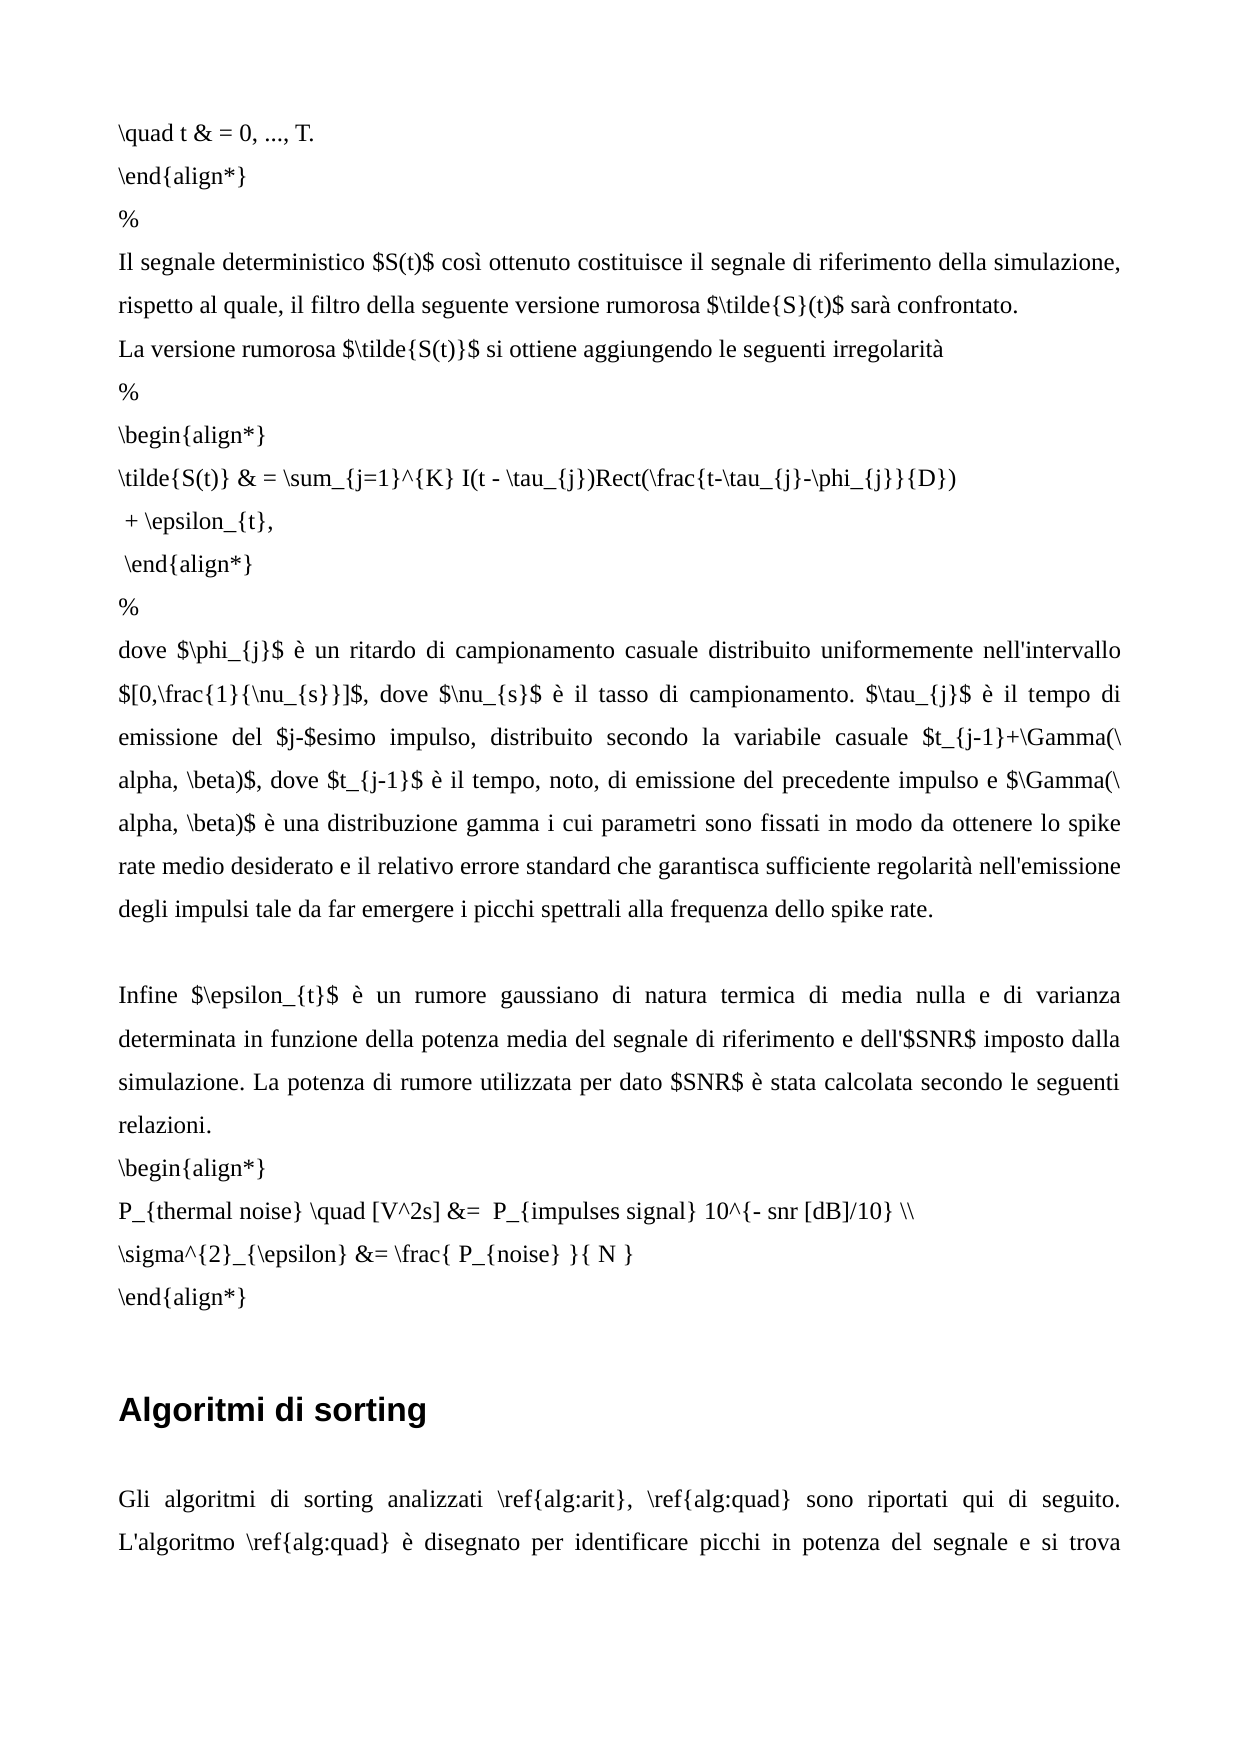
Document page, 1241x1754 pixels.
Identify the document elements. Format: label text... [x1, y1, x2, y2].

text \end{align*} [118, 549, 1122, 578]
text + \epsilon_{t}, [118, 506, 1122, 535]
text P_{thermal noise} \quad [V^2s] &= P_{impulses signal} 10^{- snr [dB]/10} \\ [118, 1196, 1122, 1225]
text \quad t & = 0, ..., T. [118, 118, 1122, 147]
text La versione rumorosa $\tilde{S(t)}$ si ottiene aggiungendo le seguenti irregolarità [118, 334, 1122, 362]
text \begin{align*} [118, 420, 1122, 449]
text \tilde{S(t)} & = \sum_{j=1}^{K} I(t - \tau_{j})Rect(\frac{t-\tau_{j}-\phi_{j}}{D}) [118, 463, 1122, 492]
text \begin{align*} [118, 1153, 1122, 1182]
text % [118, 204, 1122, 233]
text dove $\phi_{j}$ è un ritardo di campionamento casuale distribuito uniformemente nell'intervallo $[0,\frac{1}{\nu_{s}}]$, dove $\nu_{s}$ è il tasso di campionamento. $\tau_{j}$ è il tempo di emissione del $j-$esimo impulso, distribuito secondo la variabile casuale $t_{j-1}+\Gamma(\alpha, \beta)$, dove $t_{j-1}$ è il tempo, noto, di emissione del precedente impulso e $\Gamma(\alpha, \beta)$ è una distribuzione gamma i cui parametri sono fissati in modo da ottenere lo spike rate medio desiderato e il relativo errore standard che garantisca sufficiente regolarità nell'emissione degli impulsi tale da far emergere i picchi spettrali alla frequenza dello spike rate. [118, 636, 1122, 923]
text Infine $\epsilon_{t}$ è un rumore gaussiano di natura termica di media nulla e di varianza determinata in funzione della potenza media del segnale di riferimento e dell'$SNR$ imposto dalla simulazione. La potenza di rumore utilizzata per dato $SNR$ è stata calcolata secondo le seguenti relazioni. [118, 981, 1122, 1139]
text % [118, 377, 1122, 406]
text \end{align*} [118, 1282, 1122, 1311]
text % [118, 592, 1122, 621]
text Il segnale deterministico $S(t)$ così ottenuto costituisce il segnale di riferimento della simulazione, rispetto al quale, il filtro della seguente versione rumorosa $\tilde{S}(t)$ sarà confrontato. [118, 247, 1122, 319]
text \sigma^{2}_{\epsilon} &= \frac{ P_{noise} }{ N } [118, 1239, 1122, 1268]
subtitle Algoritmi di sorting [118, 1389, 1122, 1428]
text Gli algoritmi di sorting analizzati \ref{alg:arit}, \ref{alg:quad} sono riportati qui di seguito. L'algoritmo \ref{alg:quad} è disegnato per identificare picchi in potenza del segnale e si trova [118, 1484, 1122, 1556]
text \end{align*} [118, 161, 1122, 190]
